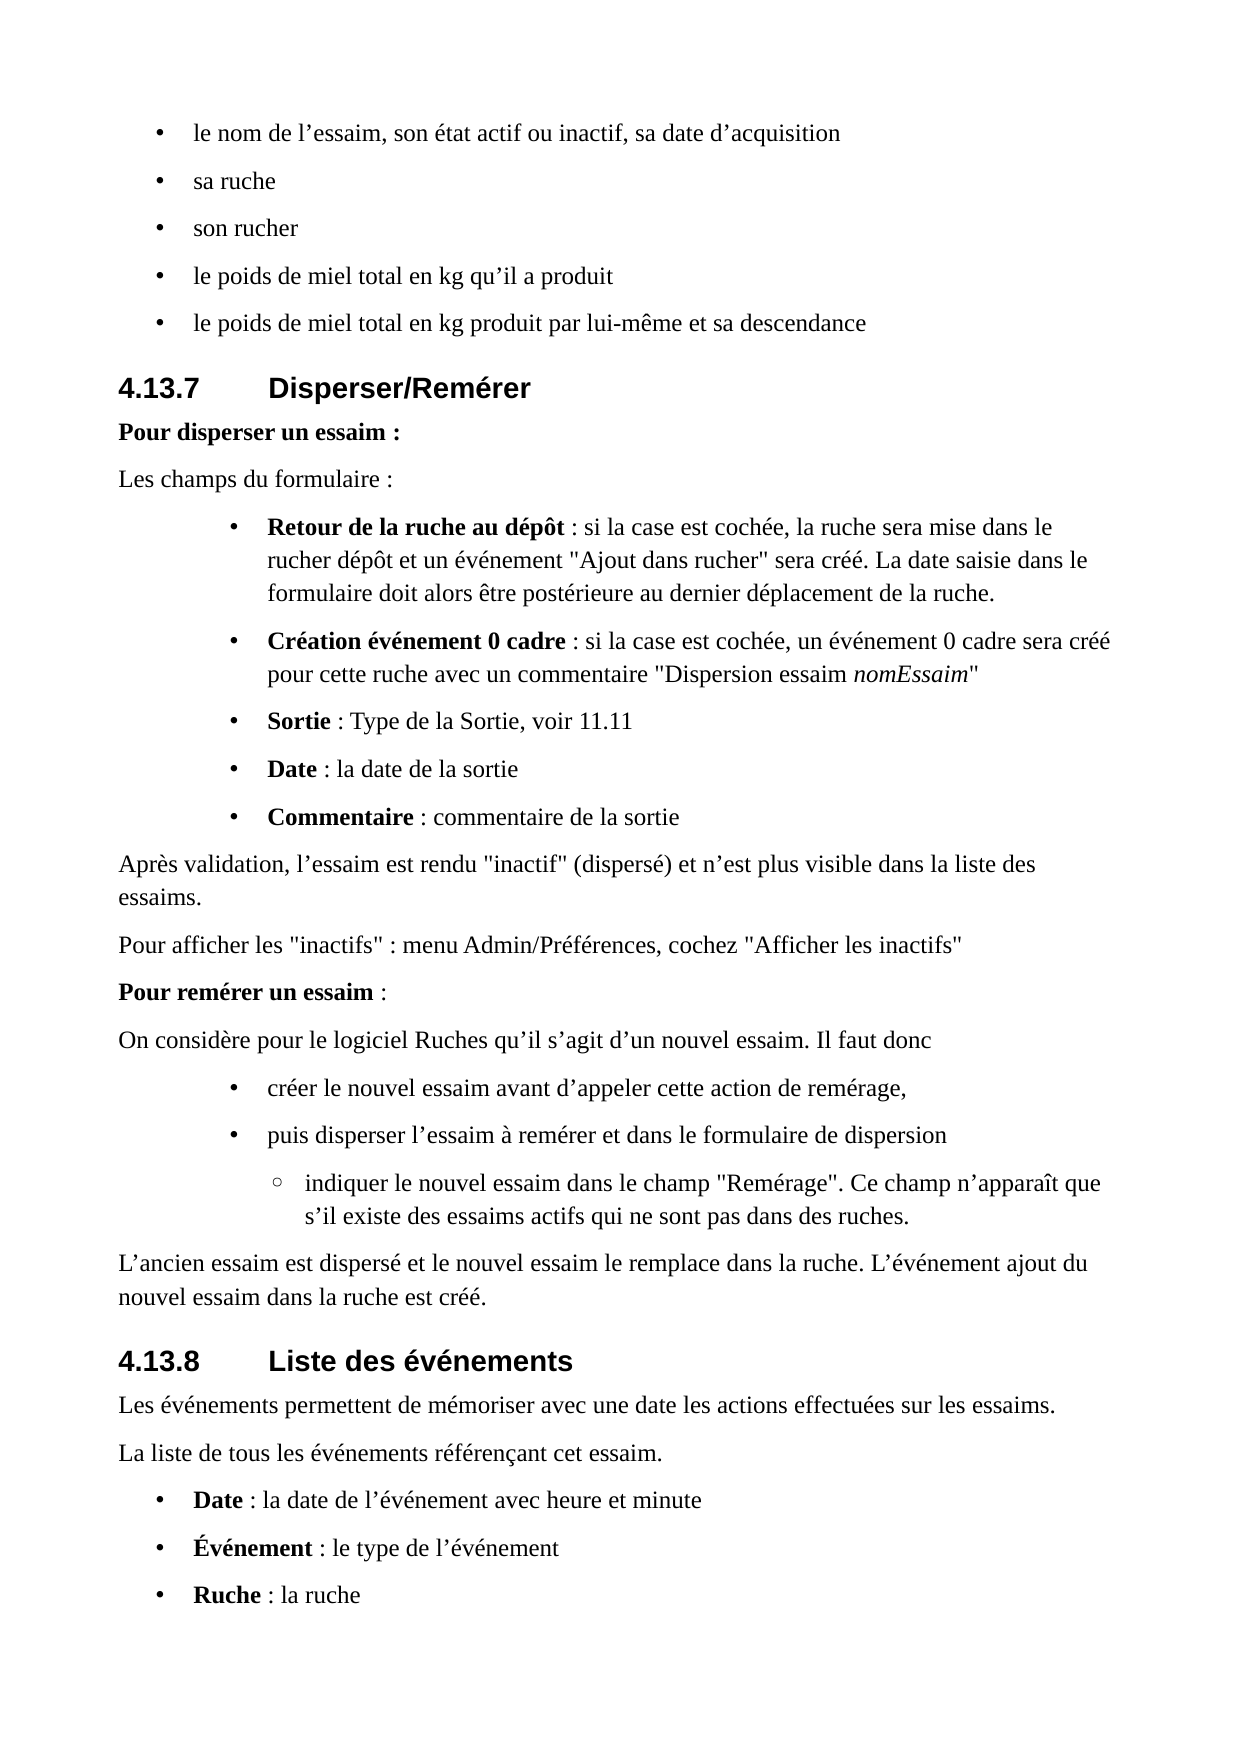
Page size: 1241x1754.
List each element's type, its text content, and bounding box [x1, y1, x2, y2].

list Commentaire : commentaire de la sortie [229, 802, 1122, 830]
list le poids de miel total en kg qu’il a produit [156, 261, 1122, 290]
text Les champs du formulaire : [118, 464, 1122, 493]
text La liste de tous les événements référençant cet essaim. [118, 1438, 1122, 1466]
list Sortie : Type de la Sortie, voir 11.11 [229, 706, 1122, 735]
list Date : la date de la sortie [229, 754, 1122, 783]
list Création événement 0 cadre : si la case est cochée, un événement 0 cadre sera créé pour cette ruche avec un commentaire "Dispersion essaim nomEssaim" [229, 626, 1122, 688]
text Pour disperser un essaim : [118, 417, 1122, 446]
subtitle Liste des événements [118, 1344, 1122, 1377]
list Date : la date de l’événement avec heure et minute [156, 1485, 1122, 1514]
text Pour remérer un essaim : [118, 977, 1122, 1006]
list indiquer le nouvel essaim dans le champ "Remérage". Ce champ n’apparaît que s’il existe des essaims actifs qui ne sont pas dans des ruches. [267, 1168, 1122, 1230]
list son rucher [156, 213, 1122, 242]
list créer le nouvel essaim avant d’appeler cette action de remérage, [229, 1073, 1122, 1101]
text L’ancien essaim est dispersé et le nouvel essaim le remplace dans la ruche. L’événement ajout du nouvel essaim dans la ruche est créé. [118, 1248, 1122, 1310]
list Ruche : la ruche [156, 1580, 1122, 1609]
list le poids de miel total en kg produit par lui-même et sa descendance [156, 308, 1122, 337]
text Les événements permettent de mémoriser avec une date les actions effectuées sur les essaims. [118, 1390, 1122, 1419]
subtitle Disperser/Remérer [118, 371, 1122, 404]
list sa ruche [156, 166, 1122, 194]
text On considère pour le logiciel Ruches qu’il s’agit d’un nouvel essaim. Il faut donc [118, 1025, 1122, 1054]
text Après validation, l’essaim est rendu "inactif" (dispersé) et n’est plus visible dans la liste des essaims. [118, 849, 1122, 911]
list le nom de l’essaim, son état actif ou inactif, sa date d’acquisition [156, 118, 1122, 147]
text Pour afficher les "inactifs" : menu Admin/Préférences, cochez "Afficher les inactifs" [118, 930, 1122, 959]
list Retour de la ruche au dépôt : si la case est cochée, la ruche sera mise dans le rucher dépôt et un événement "Ajout dans rucher" sera créé. La date saisie dans le formulaire doit alors être postérieure au dernier déplacement de la ruche. [229, 512, 1122, 607]
list Événement : le type de l’événement [156, 1533, 1122, 1562]
list puis disperser l’essaim à remérer et dans le formulaire de dispersion [229, 1120, 1122, 1149]
